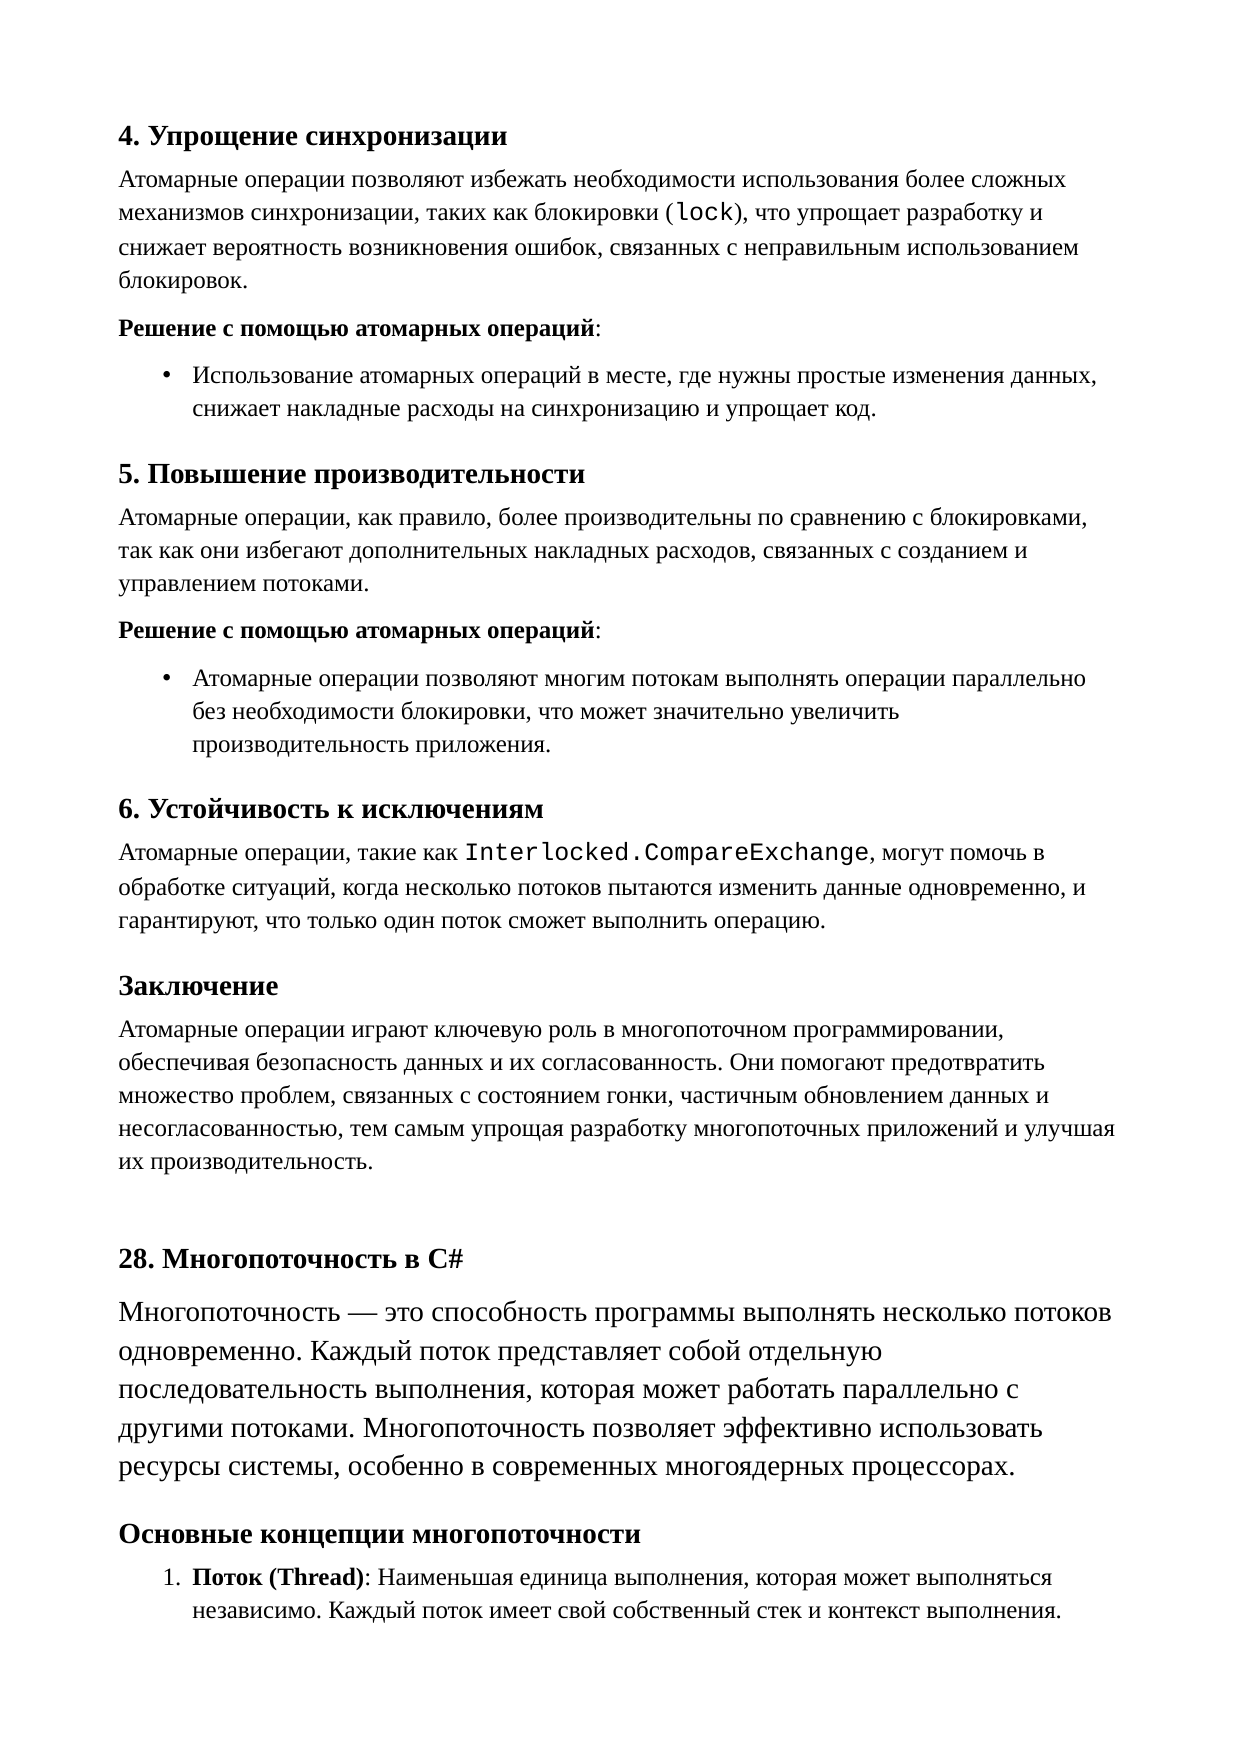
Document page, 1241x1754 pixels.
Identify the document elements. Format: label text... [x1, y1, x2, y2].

list Атомарные операции позволяют многим потокам выполнять операции параллельно без необходимости блокировки, что может значительно увеличить производительность приложения. [162, 663, 1122, 758]
text Атомарные операции играют ключевую роль в многопоточном программировании, обеспечивая безопасность данных и их согласованность. Они помогают предотвратить множество проблем, связанных с состоянием гонки, частичным обновлением данных и несогласованностью, тем самым упрощая разработку многопоточных приложений и улучшая их производительность. [118, 1014, 1122, 1174]
subtitle 5. Повышение производительности [118, 456, 1122, 489]
subtitle 6. Устойчивость к исключениям [118, 791, 1122, 825]
subtitle Основные концепции многопоточности [118, 1516, 1122, 1549]
text Многопоточность — это способность программы выполнять несколько потоков одновременно. Каждый поток представляет собой отдельную последовательность выполнения, которая может работать параллельно с другими потоками. Многопоточность позволяет эффективно использовать ресурсы системы, особенно в современных многоядерных процессорах. [118, 1294, 1122, 1482]
list Поток (Thread): Наименьшая единица выполнения, которая может выполняться независимо. Каждый поток имеет свой собственный стек и контекст выполнения. [162, 1562, 1122, 1624]
text 28. Многопоточность в C# [118, 1241, 1122, 1274]
text Решение с помощью атомарных операций: [118, 615, 1122, 644]
subtitle Заключение [118, 968, 1122, 1001]
text Атомарные операции, как правило, более производительны по сравнению с блокировками, так как они избегают дополнительных накладных расходов, связанных с созданием и управлением потоками. [118, 502, 1122, 597]
text Решение с помощью атомарных операций: [118, 313, 1122, 342]
subtitle 4. Упрощение синхронизации [118, 118, 1122, 152]
text Атомарные операции, такие как Interlocked.CompareExchange, могут помочь в обработке ситуаций, когда несколько потоков пытаются изменить данные одновременно, и гарантируют, что только один поток сможет выполнить операцию. [118, 837, 1122, 934]
list Использование атомарных операций в месте, где нужны простые изменения данных, снижает накладные расходы на синхронизацию и упрощает код. [162, 361, 1122, 422]
text Атомарные операции позволяют избежать необходимости использования более сложных механизмов синхронизации, таких как блокировки (lock), что упрощает разработку и снижает вероятность возникновения ошибок, связанных с неправильным использованием блокировок. [118, 164, 1122, 294]
